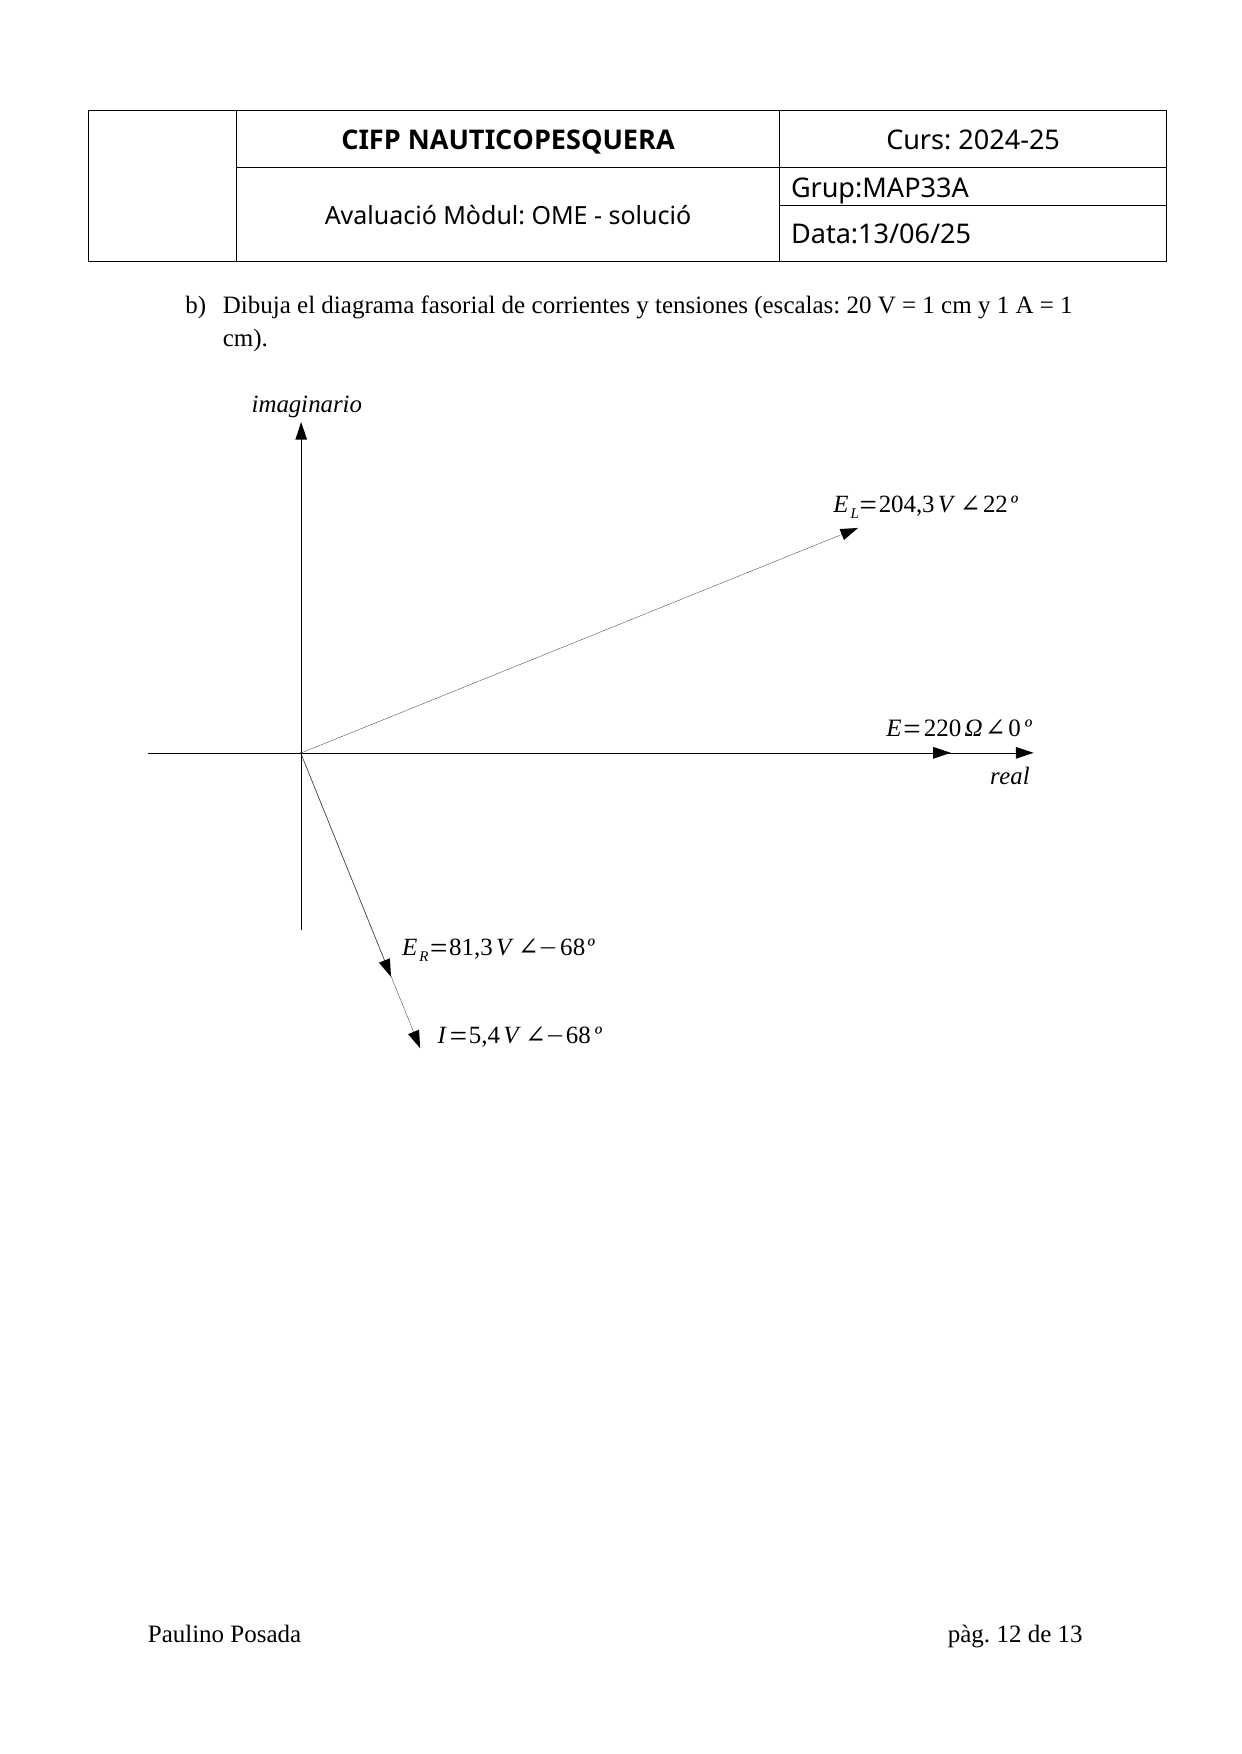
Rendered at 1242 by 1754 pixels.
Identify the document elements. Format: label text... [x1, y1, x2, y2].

list Dibuja el diagrama fasorial de corrientes y tensiones (escalas: 20 V = 1 cm y 1 A = 1 cm). [185, 290, 1094, 352]
